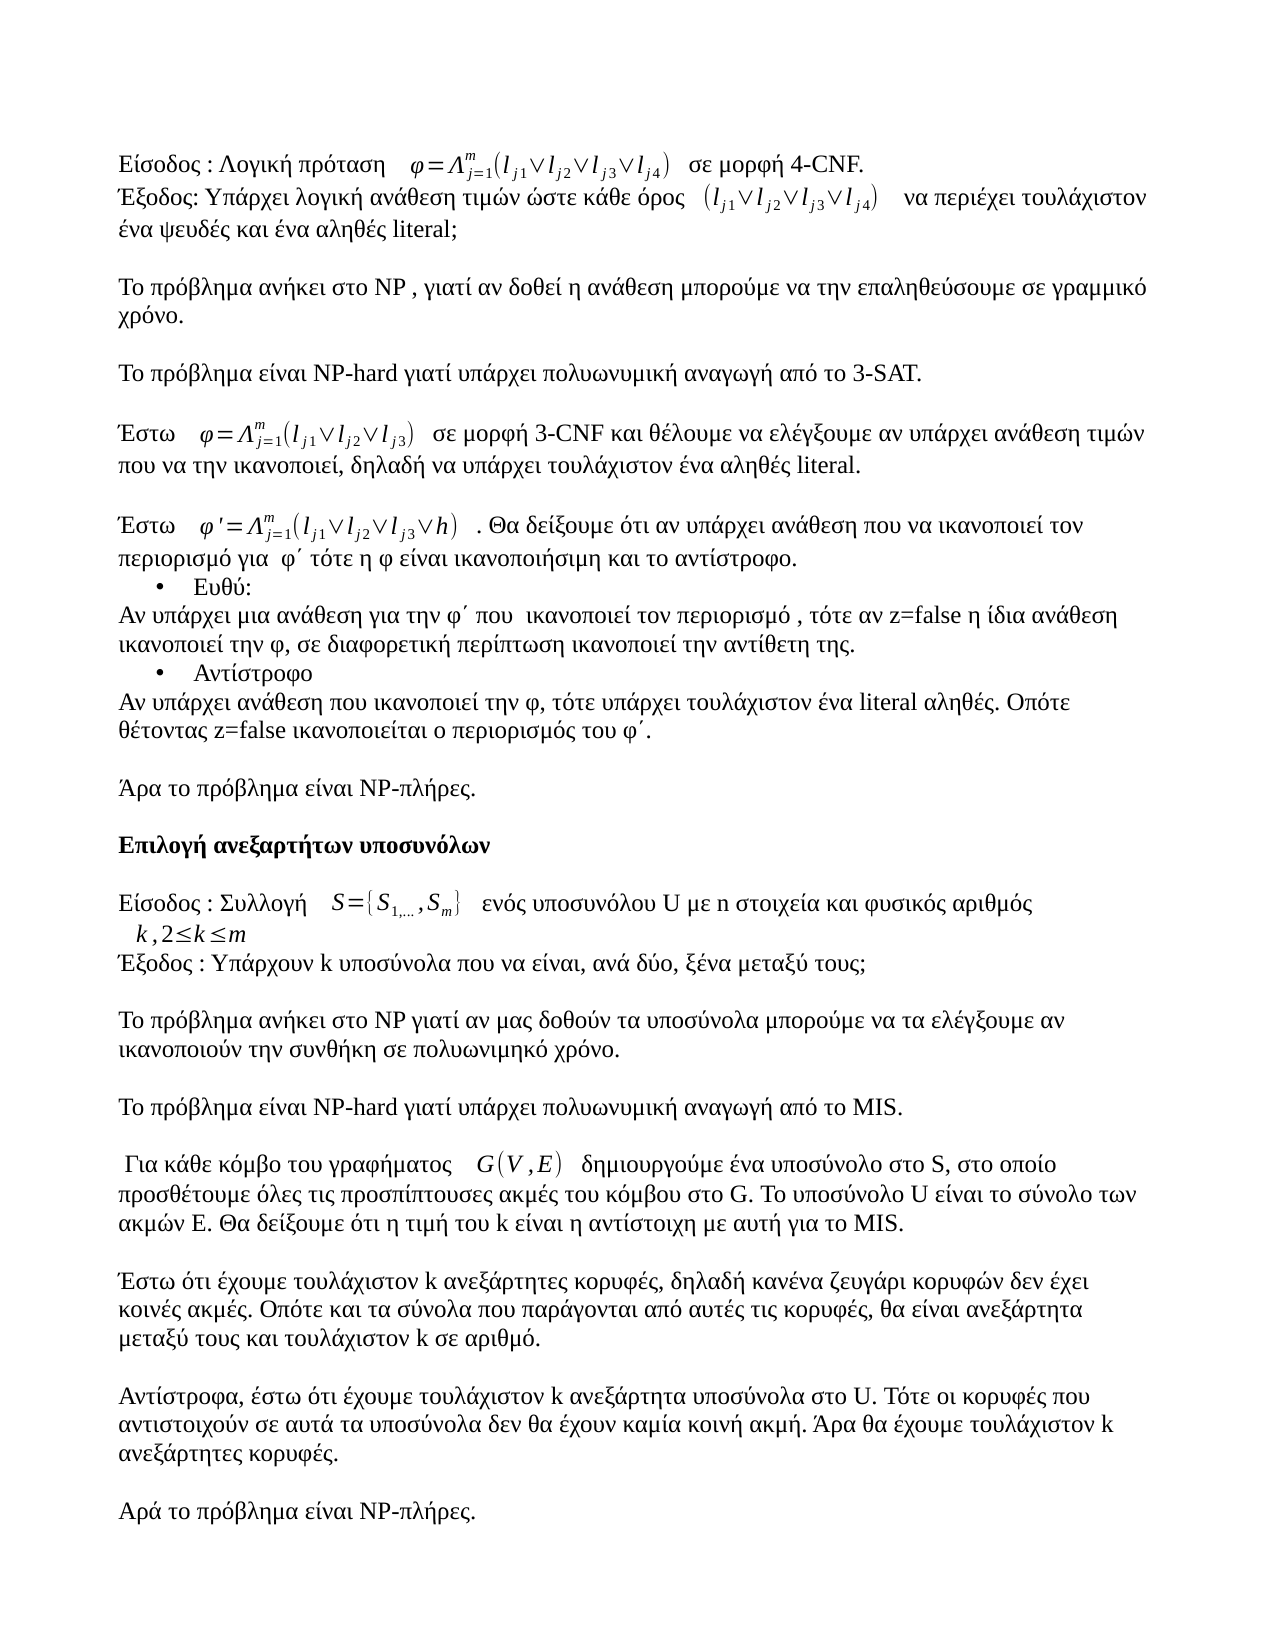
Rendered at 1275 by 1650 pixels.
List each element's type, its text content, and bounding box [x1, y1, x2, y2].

text Έστω ότι έχουμε τουλάχιστον k ανεξάρτητες κορυφές, δηλαδή κανένα ζευγάρι κορυφών δεν έχει κοινές ακμές. Οπότε και τα σύνολα που παράγονται από αυτές τις κορυφές, θα είναι ανεξάρτητα μεταξύ τους και τουλάχιστον k σε αριθμό. [118, 1266, 1157, 1352]
text Έξοδος: Υπάρχει λογική ανάθεση τιμών ώστε κάθε όρος να περιέχει τουλάχιστον ένα ψευδές και ένα αληθές literal; [118, 182, 1157, 243]
text Έστω . Θα δείξουμε ότι αν υπάρχει ανάθεση που να ικανοποιεί τον περιορισμό για φ΄ τότε η φ είναι ικανοποιήσιμη και το αντίστροφο. [118, 508, 1157, 572]
list Ευθύ: [156, 572, 1157, 600]
text Είσοδος : Λογική πρόταση σε μορφή 4-CNF. [118, 147, 1157, 182]
text Είσοδος : Συλλογή ενός υποσυνόλου U με n στοιχεία και φυσικός αριθμός [118, 888, 1157, 948]
text Έστω σε μορφή 3-CNF και θέλουμε να ελέγξουμε αν υπάρχει ανάθεση τιμών που να την ικανοποιεί, δηλαδή να υπάρχει τουλάχιστον ένα αληθές literal. [118, 416, 1157, 479]
text Έξοδος : Υπάρχουν k υποσύνολα που να είναι, ανά δύο, ξένα μεταξύ τους; [118, 948, 1157, 977]
text Το πρόβλημα είναι NP-hard γιατί υπάρχει πολυωνυμική αναγωγή από το ΜΙS. [118, 1092, 1157, 1120]
text Επιλογή ανεξαρτήτων υποσυνόλων [118, 830, 1157, 859]
list Αντίστροφο [156, 658, 1157, 687]
text Αντίστροφα, έστω ότι έχουμε τουλάχιστον k ανεξάρτητα υποσύνολα στο U. Τότε οι κορυφές που αντιστοιχούν σε αυτά τα υποσύνολα δεν θα έχουν καμία κοινή ακμή. Άρα θα έχουμε τουλάχιστον k ανεξάρτητες κορυφές. [118, 1381, 1157, 1467]
text Αν υπάρχει ανάθεση που ικανοποιεί την φ, τότε υπάρχει τουλάχιστον ένα literal αληθές. Οπότε θέτοντας z=false ικανοποιείται ο περιορισμός του φ΄. [118, 687, 1157, 744]
text Αρά το πρόβλημα είναι NP-πλήρες. [118, 1496, 1157, 1524]
text Αν υπάρχει μια ανάθεση για την φ΄ που ικανοποιεί τον περιορισμό , τότε αν z=false η ίδια ανάθεση ικανοποιεί την φ, σε διαφορετική περίπτωση ικανοποιεί την αντίθετη της. [118, 600, 1157, 658]
text Άρα το πρόβλημα είναι NP-πλήρες. [118, 773, 1157, 802]
text Το πρόβλημα ανήκει στο NP γιατί αν μας δοθούν τα υποσύνολα μπορούμε να τα ελέγξουμε αν ικανοποιούν την συνθήκη σε πολυωνιμηκό χρόνο. [118, 1005, 1157, 1063]
text Το πρόβλημα ανήκει στο ΝP , γιατί αν δοθεί η ανάθεση μπορούμε να την επαληθεύσουμε σε γραμμικό χρόνο. [118, 272, 1157, 329]
text Το πρόβλημα είναι NP-hard γιατί υπάρχει πολυωνυμική αναγωγή από το 3-SAT. [118, 358, 1157, 387]
text Για κάθε κόμβο του γραφήματος δημιουργούμε ένα υποσύνολο στο S, στο οποίο προσθέτουμε όλες τις προσπίπτουσες ακμές του κόμβου στο G. Το υποσύνολο U είναι το σύνολο των ακμών Ε. Θα δείξουμε ότι η τιμή του k είναι η αντίστοιχη με αυτή για το MIS. [118, 1149, 1157, 1237]
